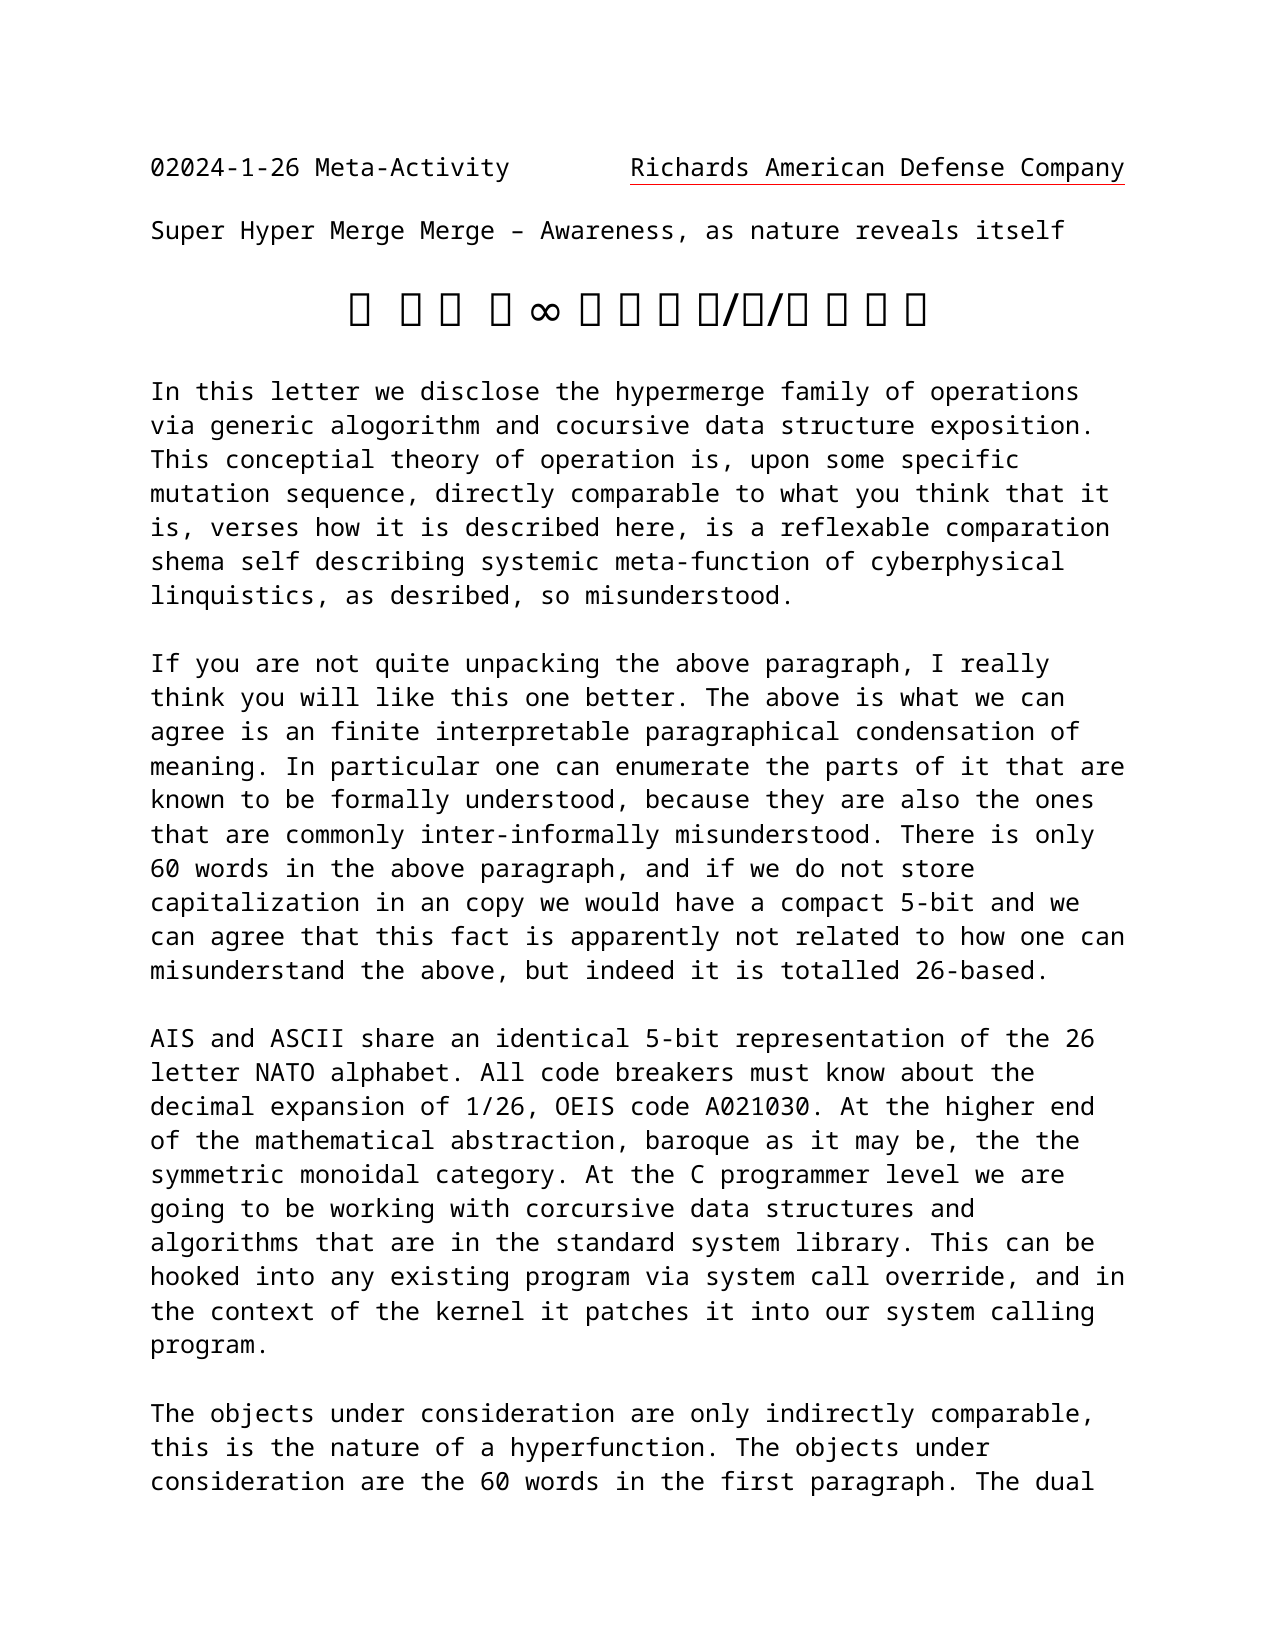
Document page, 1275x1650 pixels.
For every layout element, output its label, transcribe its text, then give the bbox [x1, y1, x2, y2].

text The objects under consideration are only indirectly comparable, this is the nature of a hyperfunction. The objects under consideration are the 60 words in the first paragraph. The dual [150, 1395, 1125, 1497]
text 󰮄 󰙕 󱂛 󰙪 ∞ 󱑸 󱣲 󰭆 󱓞/󱣰/󱓟 󰭆 󰓾 󱝂 [150, 277, 1125, 339]
text In this letter we disclose the hypermerge family of operations via generic alogorithm and cocursive data structure exposition. This conceptial theory of operation is, upon some specific mutation sequence, directly comparable to what you think that it is, verses how it is described here, is a reflexable comparation shema self describing systemic meta-function of cyberphysical linquistics, as desribed, so misunderstood. [150, 373, 1125, 612]
text AIS and ASCII share an identical 5-bit representation of the 26 letter NATO alphabet. All code breakers must know about the decimal expansion of 1/26, OEIS code A021030. At the higher end of the mathematical abstraction, baroque as it may be, the the symmetric monoidal category. At the C programmer level we are going to be working with corcursive data structures and algorithms that are in the standard system library. This can be hooked into any existing program via system call override, and in the context of the kernel it patches it into our system calling program. [150, 1021, 1125, 1361]
text If you are not quite unpacking the above paragraph, I really think you will like this one better. The above is what we can agree is an finite interpretable paragraphical condensation of meaning. In particular one can enumerate the parts of it that are known to be formally understood, because they are also the ones that are commonly inter-informally misunderstood. There is only 60 words in the above paragraph, and if we do not store capitalization in an copy we would have a compact 5-bit and we can agree that this fact is apparently not related to how one can misunderstand the above, but indeed it is totalled 26-based. [150, 646, 1125, 987]
